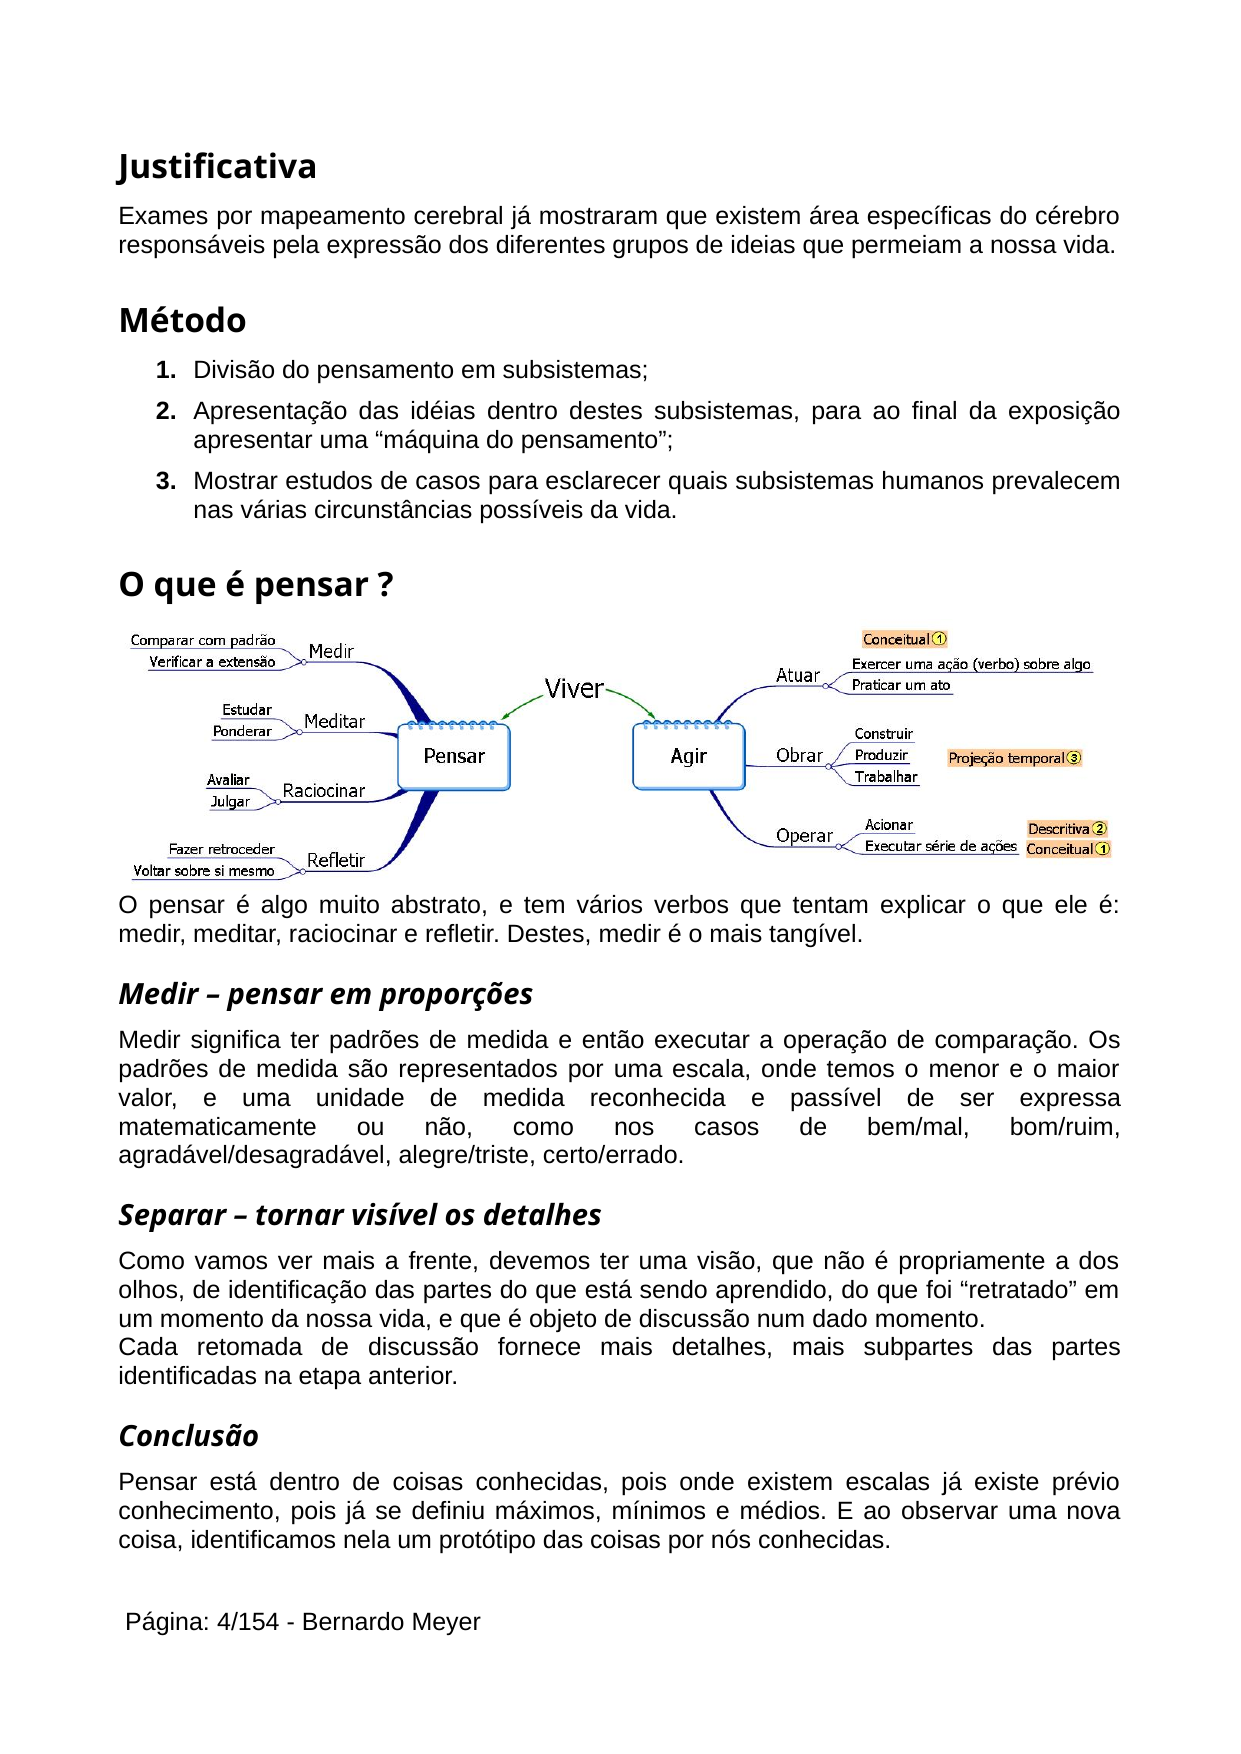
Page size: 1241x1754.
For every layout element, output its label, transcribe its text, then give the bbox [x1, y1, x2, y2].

subtitle Método [118, 296, 1122, 342]
subtitle O que é pensar ? [118, 561, 1122, 607]
list Apresentação das idéias dentro destes subsistemas, para ao final da exposição apresentar uma “máquina do pensamento”; [156, 396, 1122, 453]
text Cada retomada de discussão fornece mais detalhes, mais subpartes das partes identificadas na etapa anterior. [118, 1332, 1122, 1390]
text O pensar é algo muito abstrato, e tem vários verbos que tentam explicar o que ele é: medir, meditar, raciocinar e refletir. Destes, medir é o mais tangível. [118, 891, 1122, 948]
subtitle Justificativa [118, 143, 1122, 189]
subtitle Medir – pensar em proporções [118, 973, 1122, 1013]
picture [118, 619, 1122, 891]
text Como vamos ver mais a frente, devemos ter uma visão, que não é propriamente a dos olhos, de identificação das partes do que está sendo aprendido, do que foi “retratado” em um momento da nossa vida, e que é objeto de discussão num dado momento. [118, 1246, 1122, 1332]
list Mostrar estudos de casos para esclarecer quais subsistemas humanos prevalecem nas várias circunstâncias possíveis da vida. [156, 466, 1122, 523]
list Divisão do pensamento em subsistemas; [156, 354, 1122, 383]
text Medir significa ter padrões de medida e então executar a operação de comparação. Os padrões de medida são representados por uma escala, onde temos o menor e o maior valor, e uma unidade de medida reconhecida e passível de ser expressa matematicamente ou não, como nos casos de bem/mal, bom/ruim, agradável/desagradável, alegre/triste, certo/errado. [118, 1025, 1122, 1169]
subtitle Conclusão [118, 1415, 1122, 1454]
text Pensar está dentro de coisas conhecidas, pois onde existem escalas já existe prévio conhecimento, pois já se definiu máximos, mínimos e médios. E ao observar uma nova coisa, identificamos nela um protótipo das coisas por nós conhecidas. [118, 1467, 1122, 1553]
text Exames por mapeamento cerebral já mostraram que existem área específicas do cérebro responsáveis pela expressão dos diferentes grupos de ideias que permeiam a nossa vida. [118, 201, 1122, 259]
subtitle Separar – tornar visível os detalhes [118, 1194, 1122, 1234]
